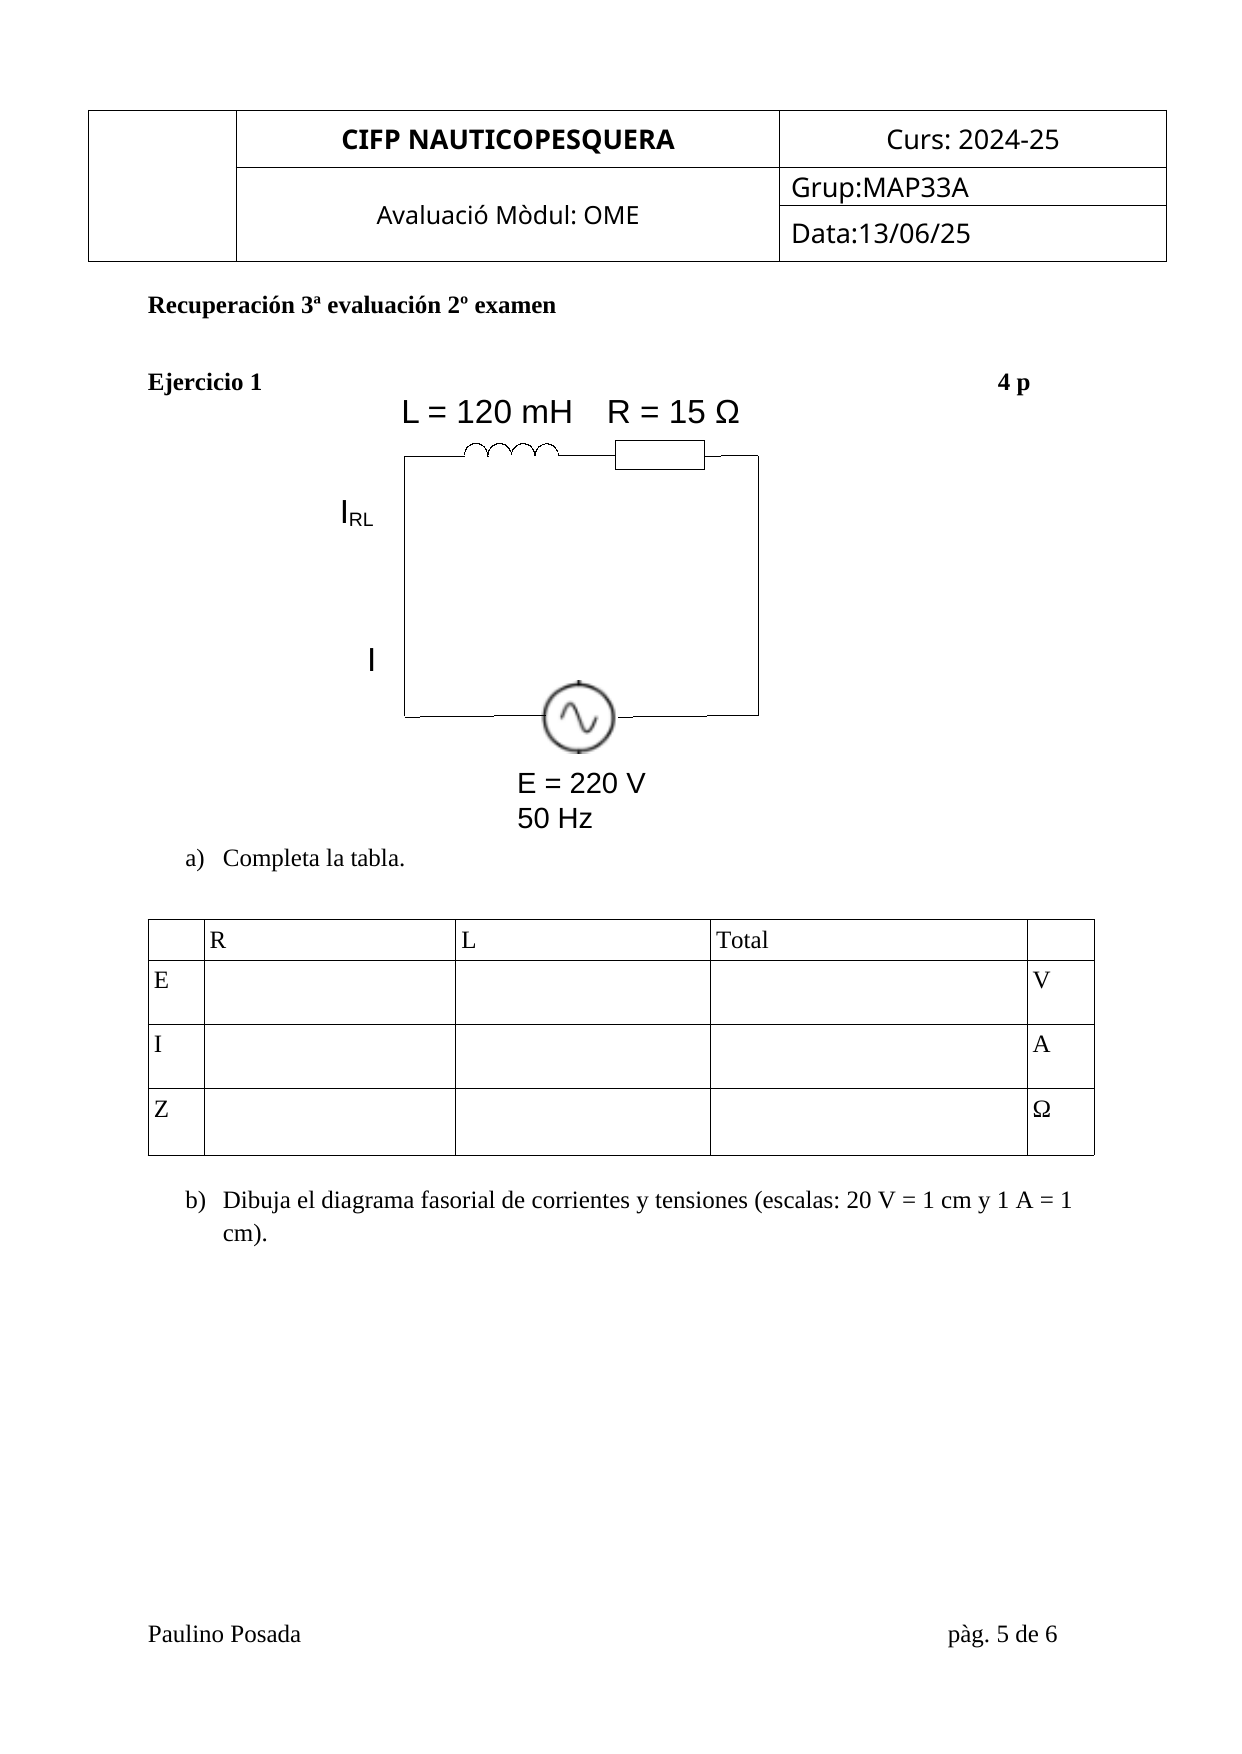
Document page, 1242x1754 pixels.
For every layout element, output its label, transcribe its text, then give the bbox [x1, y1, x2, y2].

table_cell [711, 961, 1027, 1024]
text Recuperación 3ª evaluación 2º examen [148, 290, 1094, 319]
table_cell I [149, 1025, 204, 1088]
table_header R [205, 920, 455, 959]
table_cell [456, 1089, 710, 1155]
table_cell [711, 1089, 1027, 1155]
table_header Total [711, 920, 1027, 959]
list Completa la tabla. [185, 843, 1094, 872]
table_cell V [1028, 961, 1094, 1024]
table_cell A [1028, 1025, 1094, 1088]
table_cell [205, 961, 455, 1024]
table_header [1028, 920, 1094, 959]
list Dibuja el diagrama fasorial de corrientes y tensiones (escalas: 20 V = 1 cm y 1 A = 1 cm). [185, 1185, 1094, 1247]
table_cell [205, 1025, 455, 1088]
table_cell [456, 961, 710, 1024]
table_cell Ω [1028, 1089, 1094, 1155]
table_header [149, 920, 204, 959]
table_cell E [149, 961, 204, 1024]
table_header L [456, 920, 710, 959]
picture [540, 680, 618, 754]
text Ejercicio 1 4 p [148, 367, 1094, 396]
table_cell [456, 1025, 710, 1088]
table_cell Z [149, 1089, 204, 1155]
table_cell [205, 1089, 455, 1155]
table_cell [711, 1025, 1027, 1088]
